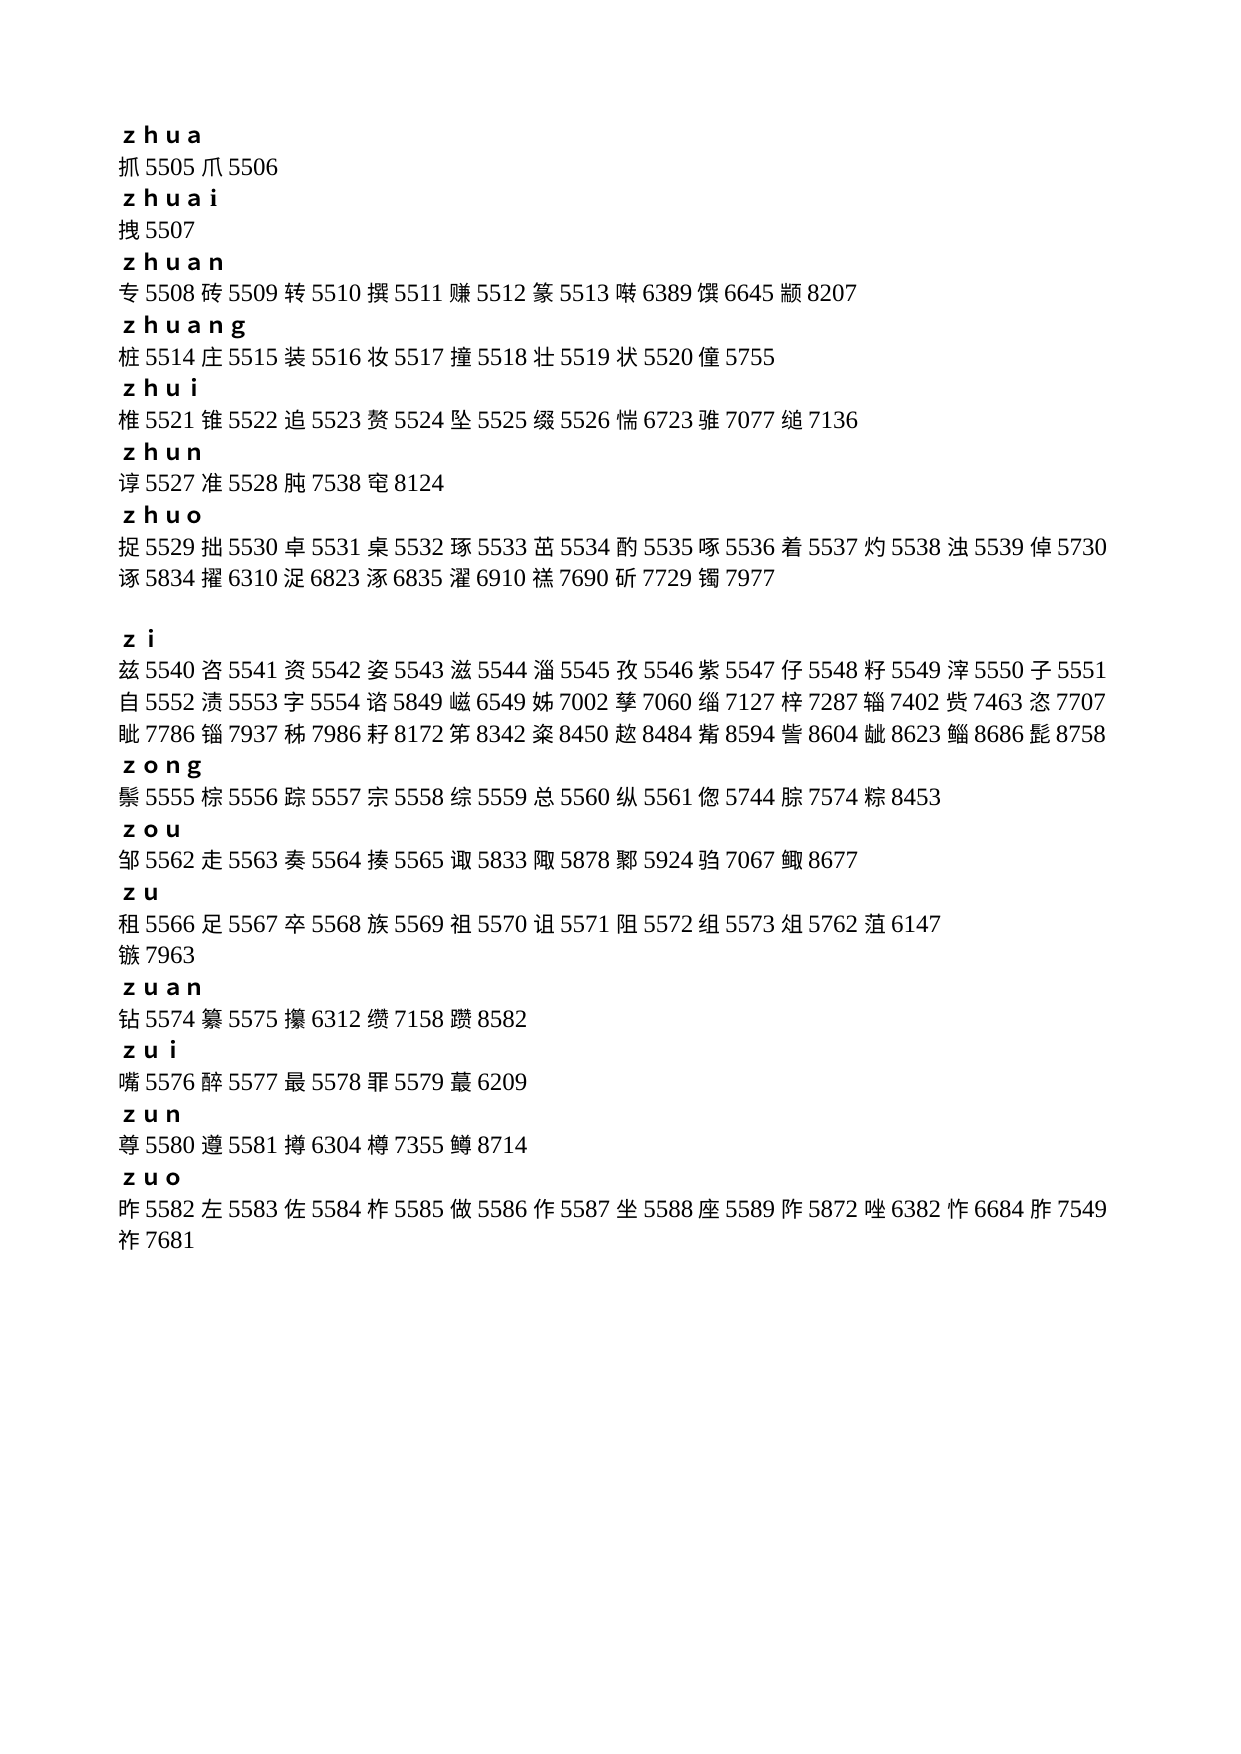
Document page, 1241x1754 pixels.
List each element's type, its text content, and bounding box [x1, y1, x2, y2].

text 镞 7963 [118, 938, 1122, 970]
text ｚｈｕａｎｇ [118, 308, 1122, 340]
text 租 5566 足 5567 卒 5568 族 5569 祖 5570 诅 5571 阻 5572组 5573 俎 5762 菹 6147 [118, 907, 1122, 938]
text ｚｈｕｏ [118, 498, 1122, 530]
text ｚｏｕ [118, 812, 1122, 843]
text 嘴 5576 醉 5577 最 5578 罪 5579 蕞 6209 [118, 1065, 1122, 1097]
text 捉 5529 拙 5530 卓 5531 桌 5532 琢 5533 茁 5534 酌 5535啄 5536 着 5537 灼 5538 浊 5539 倬 5730 诼 5834 擢 6310浞 6823 涿 6835 濯 6910 禚 7690 斫 7729 镯 7977 [118, 530, 1122, 593]
text 椎 5521 锥 5522 追 5523 赘 5524 坠 5525 缀 5526 惴 6723骓 7077 缒 7136 [118, 403, 1122, 435]
text ｚｕａｎ [118, 970, 1122, 1002]
text 尊 5580 遵 5581 撙 6304 樽 7355 鳟 8714 [118, 1128, 1122, 1160]
text 桩 5514 庄 5515 装 5516 妆 5517 撞 5518 壮 5519 状 5520僮 5755 [118, 340, 1122, 371]
text ｚｈｕａi [118, 181, 1122, 213]
text 谆 5527 准 5528 肫 7538 窀 8124 [118, 466, 1122, 498]
text ｚｕｉ [118, 1033, 1122, 1065]
text ｚｈｕｎ [118, 435, 1122, 466]
text ｚｉ [118, 622, 1122, 653]
text 鬃 5555 棕 5556 踪 5557 宗 5558 综 5559 总 5560 纵 5561偬 5744 腙 7574 粽 8453 [118, 780, 1122, 812]
text 兹 5540 咨 5541 资 5542 姿 5543 滋 5544 淄 5545 孜 5546紫 5547 仔 5548 籽 5549 滓 5550 子 5551 自 5552 渍 5553字 5554 谘 5849 嵫 6549 姊 7002 孳 7060 缁 7127 梓 7287辎 7402 赀 7463 恣 7707 眦 7786 锱 7937 秭 7986 耔 8172笫 8342 粢 8450 趑 8484 觜 8594 訾 8604 龇 8623 鲻 8686髭 8758 [118, 653, 1122, 748]
text ｚｕｎ [118, 1097, 1122, 1128]
text ｚｈｕａ [118, 118, 1122, 150]
text 钻 5574 纂 5575 攥 6312 缵 7158 躜 8582 [118, 1002, 1122, 1033]
text ｚｏｎｇ [118, 748, 1122, 780]
text 邹 5562 走 5563 奏 5564 揍 5565 诹 5833 陬 5878 鄹 5924驺 7067 鲰 8677 [118, 843, 1122, 875]
text ｚｕｏ [118, 1160, 1122, 1192]
text 专 5508 砖 5509 转 5510 撰 5511 赚 5512 篆 5513 啭 6389馔 6645 颛 8207 [118, 276, 1122, 308]
text 抓 5505 爪 5506 [118, 150, 1122, 181]
text ｚｈｕａｎ [118, 245, 1122, 276]
text ｚｕ [118, 875, 1122, 907]
text 拽 5507 [118, 213, 1122, 245]
text 昨 5582 左 5583 佐 5584 柞 5585 做 5586 作 5587 坐 5588座 5589 阼 5872 唑 6382 怍 6684 胙 7549 祚 7681 [118, 1192, 1122, 1255]
text ｚｈｕｉ [118, 371, 1122, 403]
